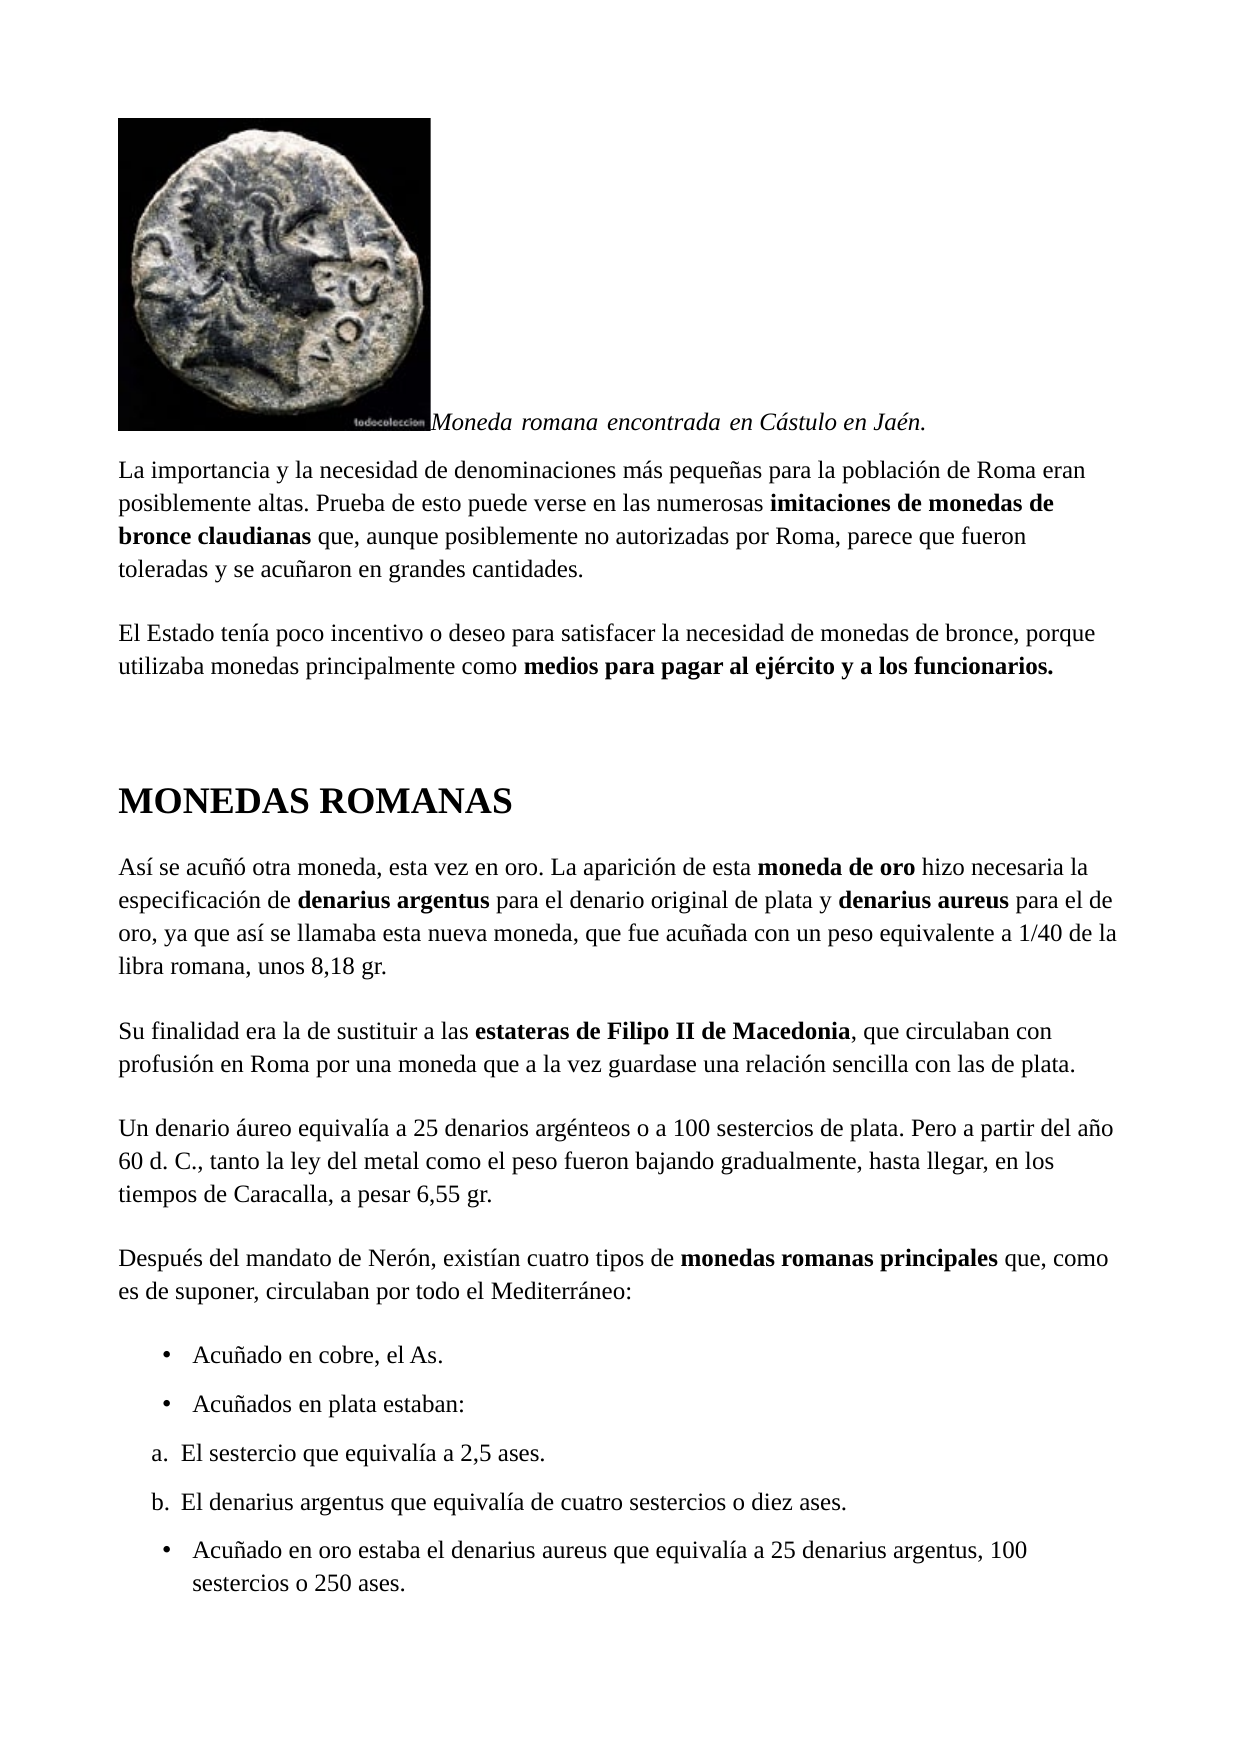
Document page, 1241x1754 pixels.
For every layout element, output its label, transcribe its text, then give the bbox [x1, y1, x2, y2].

list Acuñados en plata estaban: [162, 1389, 1122, 1418]
list Acuñado en cobre, el As. [162, 1341, 1122, 1369]
text La importancia y la necesidad de denominaciones más pequeñas para la población de Roma eran posiblemente altas. Prueba de esto puede verse en las numerosas imitaciones de monedas de bronce claudianas que, aunque posiblemente no autorizadas por Roma, parece que fueron toleradas y se acuñaron en grandes cantidades. [118, 455, 1122, 583]
text Un denario áureo equivalía a 25 denarios argénteos o a 100 sestercios de plata. Pero a partir del año 60 d. C., tanto la ley del metal como el peso fueron bajando gradualmente, hasta llegar, en los tiempos de Caracalla, a pesar 6,55 gr. [118, 1113, 1122, 1208]
text El Estado tenía poco incentivo o deseo para satisfacer la necesidad de monedas de bronce, porque utilizaba monedas principalmente como medios para pagar al ejército y a los funcionarios. [118, 618, 1122, 680]
picture [118, 118, 431, 431]
list El denarius argentus que equivalía de cuatro sestercios o diez ases. [151, 1487, 1122, 1515]
text Así se acuñó otra moneda, esta vez en oro. La aparición de esta moneda de oro hizo necesaria la especificación de denarius argentus para el denario original de plata y denarius aureus para el de oro, ya que así se llamaba esta nueva moneda, que fue acuñada con un peso equivalente a 1/40 de la libra romana, unos 8,18 gr. [118, 852, 1122, 980]
list El sestercio que equivalía a 2,5 ases. [151, 1438, 1122, 1467]
text Después del mandato de Nerón, existían cuatro tipos de monedas romanas principales que, como es de suponer, circulaban por todo el Mediterráneo: [118, 1243, 1122, 1305]
list Acuñado en oro estaba el denarius aureus que equivalía a 25 denarius argentus, 100 sestercios o 250 ases. [162, 1535, 1122, 1597]
subtitle MONEDAS ROMANAS [118, 778, 1122, 821]
text Moneda romana encontrada en Cástulo en Jaén. [118, 118, 1122, 436]
text Su finalidad era la de sustituir a las estateras de Filipo II de Macedonia, que circulaban con profusión en Roma por una moneda que a la vez guardase una relación sencilla con las de plata. [118, 1016, 1122, 1077]
